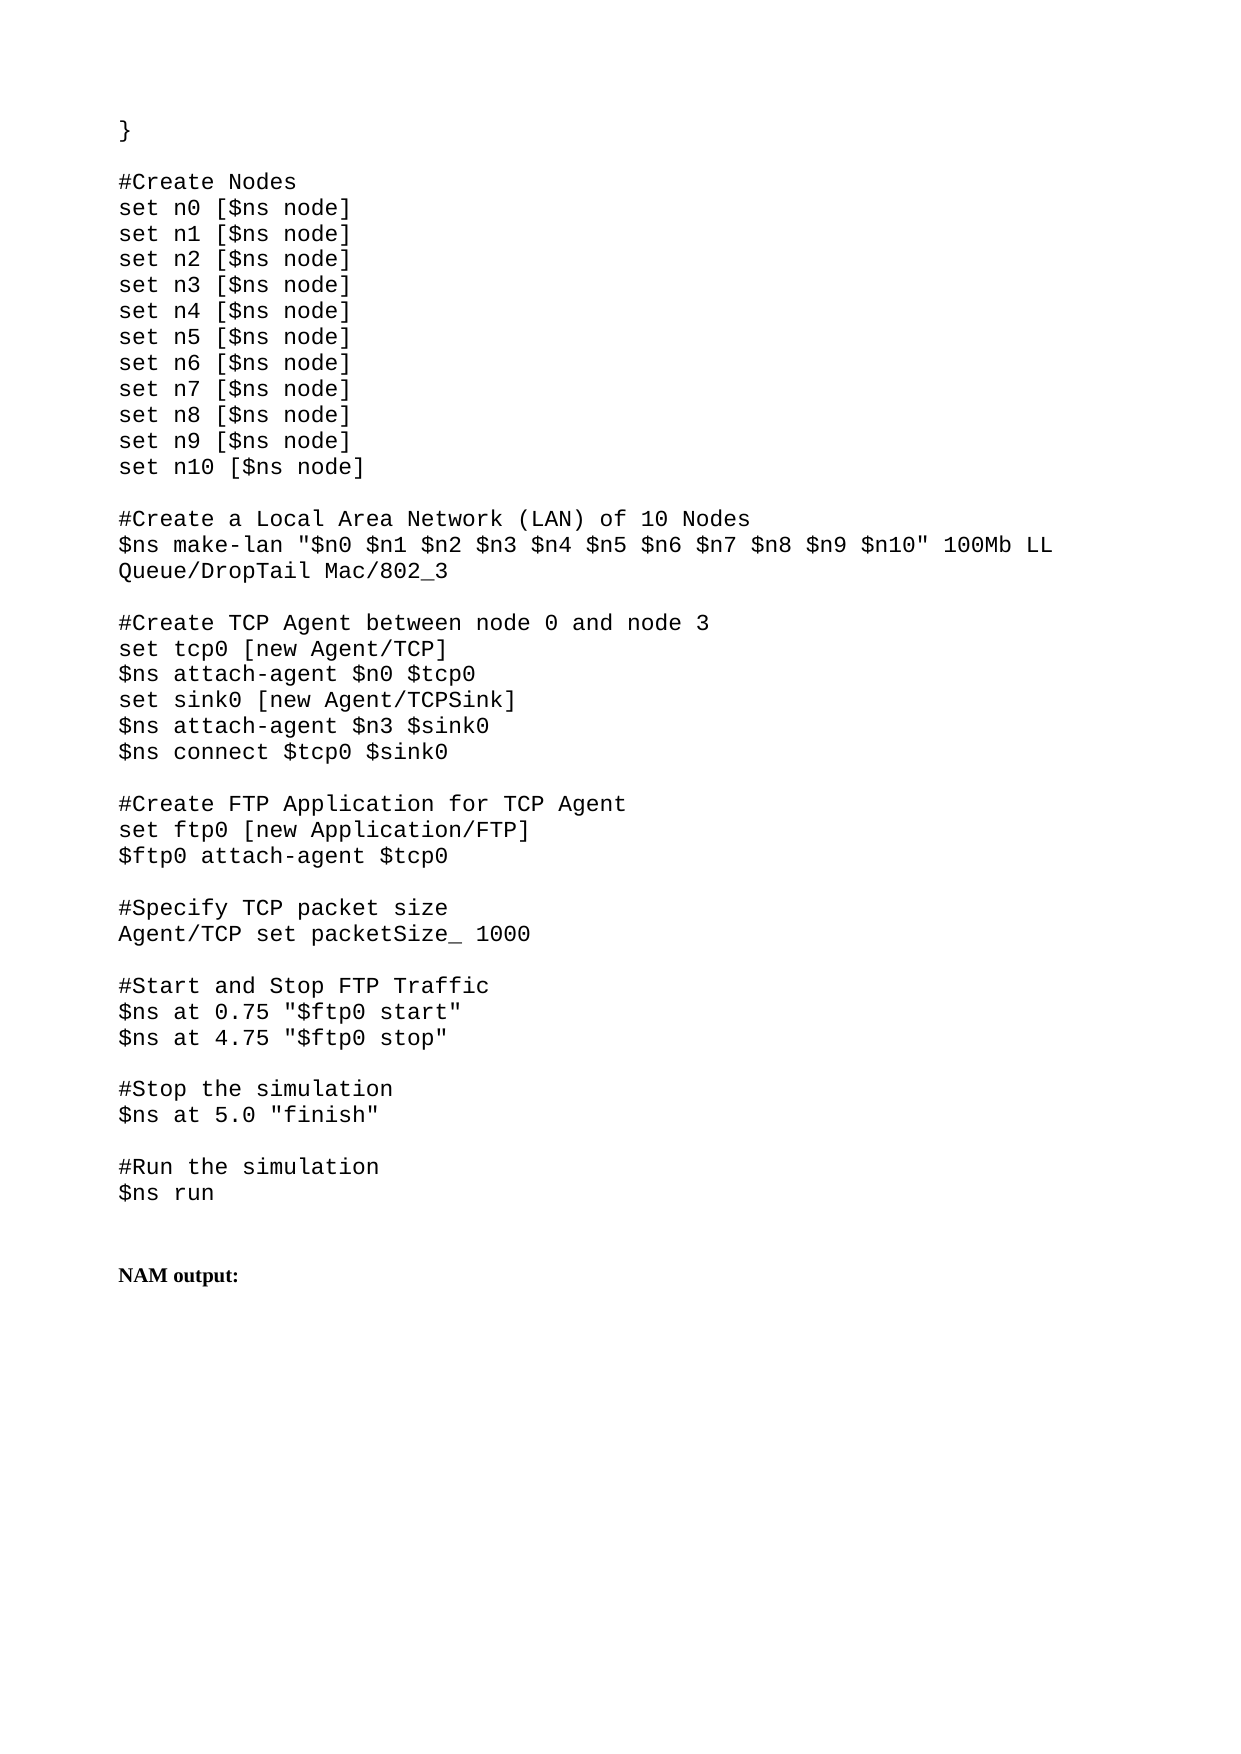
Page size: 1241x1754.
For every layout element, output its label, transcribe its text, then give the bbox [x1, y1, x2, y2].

text } [118, 118, 1122, 144]
text #Start and Stop FTP Traffic [118, 974, 1122, 1000]
text NAM output: [118, 1263, 1122, 1287]
text $ns connect $tcp0 $sink0 [118, 741, 1122, 767]
text set n4 [$ns node] [118, 300, 1122, 326]
text set n2 [$ns node] [118, 248, 1122, 274]
text set tcp0 [new Agent/TCP] [118, 637, 1122, 663]
text $ns at 4.75 "$ftp0 stop" [118, 1026, 1122, 1052]
text set ftp0 [new Application/FTP] [118, 818, 1122, 844]
text #Create a Local Area Network (LAN) of 10 Nodes [118, 507, 1122, 533]
text set n0 [$ns node] [118, 196, 1122, 222]
text #Run the simulation [118, 1156, 1122, 1182]
text set n7 [$ns node] [118, 377, 1122, 403]
text set n9 [$ns node] [118, 429, 1122, 455]
text $ns make-lan "$n0 $n1 $n2 $n3 $n4 $n5 $n6 $n7 $n8 $n9 $n10" 100Mb LL Queue/DropTail Mac/802_3 [118, 533, 1122, 585]
text set n5 [$ns node] [118, 326, 1122, 352]
text #Stop the simulation [118, 1078, 1122, 1104]
text #Create Nodes [118, 170, 1122, 196]
text $ftp0 attach-agent $tcp0 [118, 844, 1122, 870]
text set n8 [$ns node] [118, 403, 1122, 429]
text $ns attach-agent $n0 $tcp0 [118, 663, 1122, 689]
text set n1 [$ns node] [118, 222, 1122, 248]
text set n3 [$ns node] [118, 274, 1122, 300]
text #Create FTP Application for TCP Agent [118, 792, 1122, 818]
text $ns attach-agent $n3 $sink0 [118, 715, 1122, 741]
text $ns run [118, 1182, 1122, 1207]
text #Specify TCP packet size [118, 896, 1122, 922]
text #Create TCP Agent between node 0 and node 3 [118, 611, 1122, 637]
text $ns at 5.0 "finish" [118, 1104, 1122, 1130]
text set n6 [$ns node] [118, 352, 1122, 377]
text set n10 [$ns node] [118, 455, 1122, 481]
text set sink0 [new Agent/TCPSink] [118, 689, 1122, 715]
text Agent/TCP set packetSize_ 1000 [118, 922, 1122, 948]
text $ns at 0.75 "$ftp0 start" [118, 1000, 1122, 1026]
